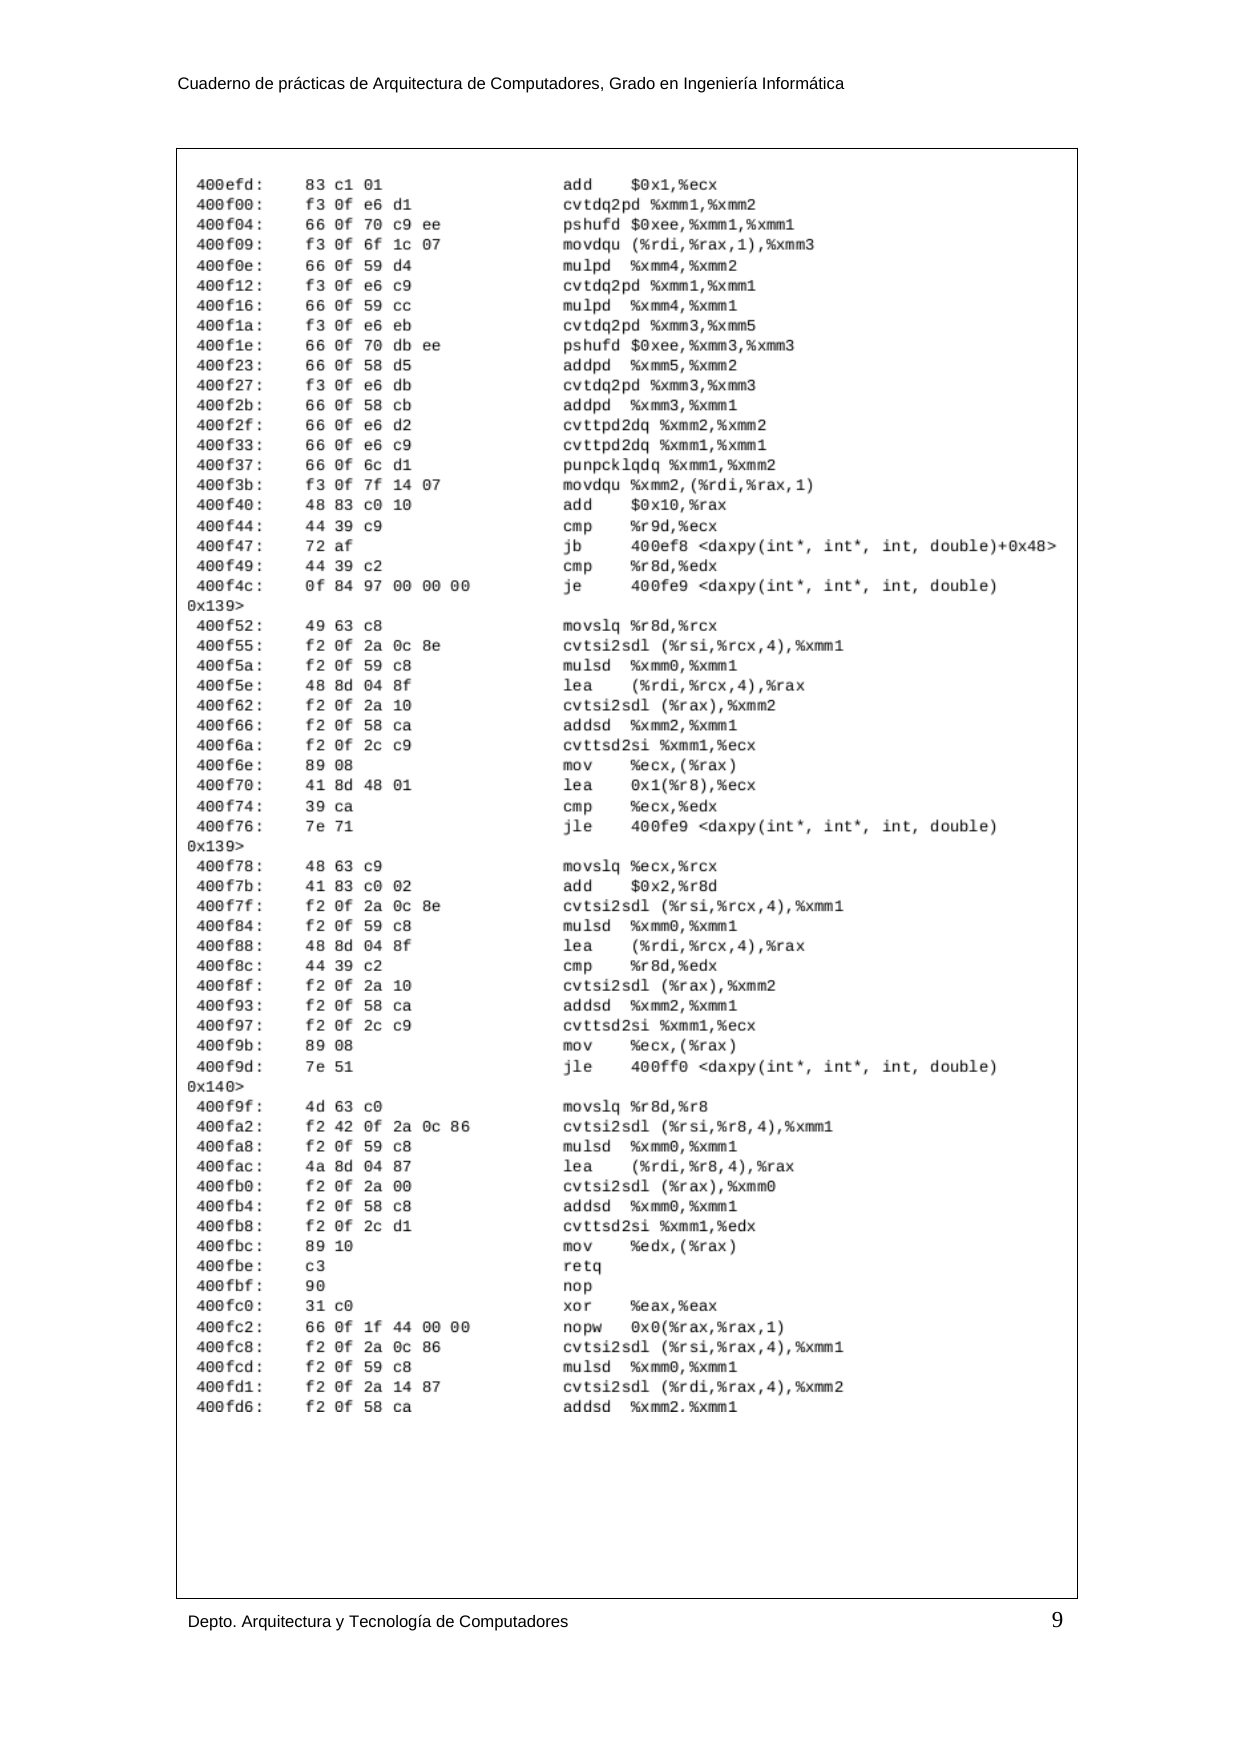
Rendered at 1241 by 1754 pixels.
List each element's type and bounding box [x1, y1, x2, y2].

table_header [177, 149, 1077, 1598]
picture [187, 178, 1067, 1412]
